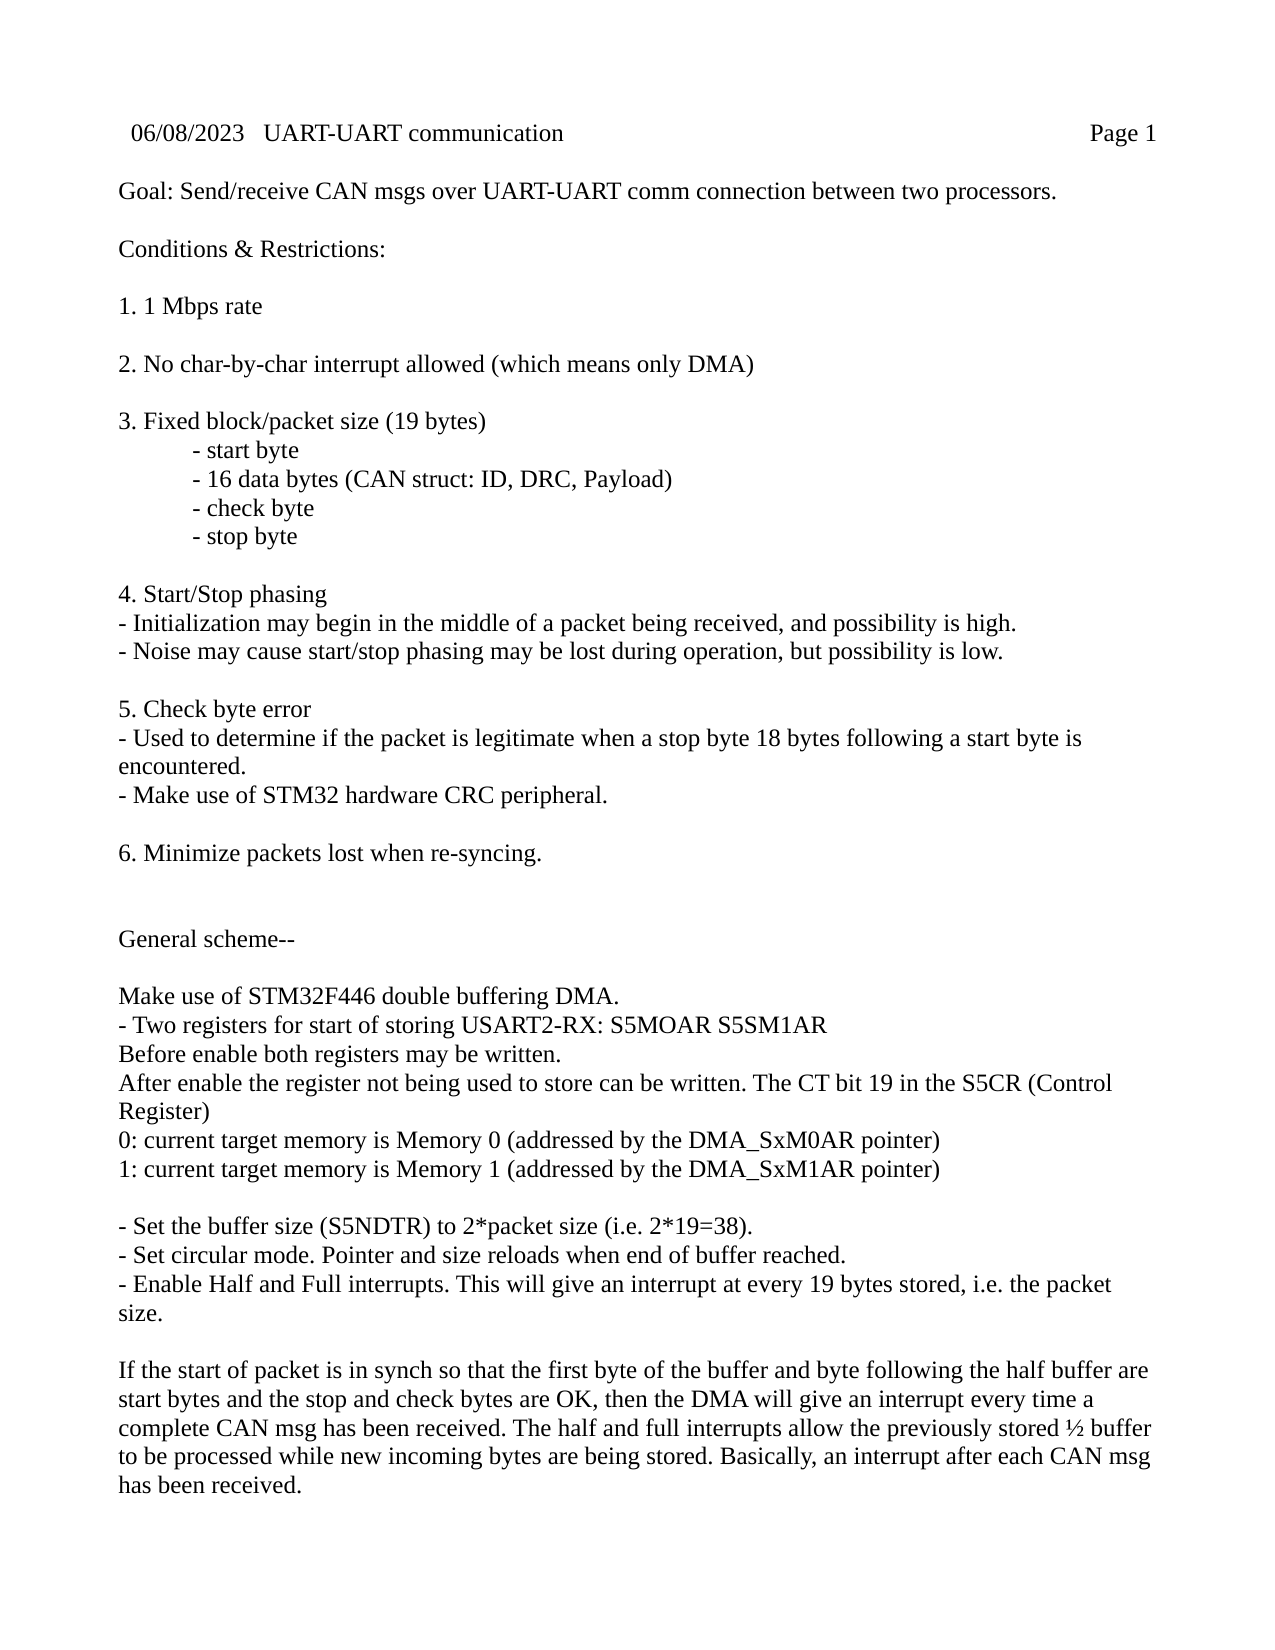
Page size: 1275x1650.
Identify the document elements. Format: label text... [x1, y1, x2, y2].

text - Set circular mode. Pointer and size reloads when end of buffer reached. [118, 1240, 1157, 1269]
text - Initialization may begin in the middle of a packet being received, and possibility is high. [118, 608, 1157, 636]
text 3. Fixed block/packet size (19 bytes) [118, 406, 1157, 435]
text - Noise may cause start/stop phasing may be lost during operation, but possibility is low. [118, 636, 1157, 665]
text Goal: Send/receive CAN msgs over UART-UART comm connection between two processors. [118, 176, 1157, 205]
text - start byte [118, 435, 1157, 464]
text Conditions & Restrictions: [118, 234, 1157, 263]
text After enable the register not being used to store can be written. The CT bit 19 in the S5CR (Control Register) [118, 1068, 1157, 1125]
text 0: current target memory is Memory 0 (addressed by the DMA_SxM0AR pointer) [118, 1125, 1157, 1154]
text 5. Check byte error [118, 694, 1157, 723]
text - 16 data bytes (CAN struct: ID, DRC, Payload) [118, 464, 1157, 493]
text - Used to determine if the packet is legitimate when a stop byte 18 bytes following a start byte is encountered. [118, 723, 1157, 780]
text 4. Start/Stop phasing [118, 550, 1157, 608]
text 1: current target memory is Memory 1 (addressed by the DMA_SxM1AR pointer) [118, 1154, 1157, 1183]
text Before enable both registers may be written. [118, 1039, 1157, 1068]
text 2. No char-by-char interrupt allowed (which means only DMA) [118, 349, 1157, 378]
text 6. Minimize packets lost when re-syncing. [118, 838, 1157, 866]
text - check byte [118, 493, 1157, 521]
text - Make use of STM32 hardware CRC peripheral. [118, 780, 1157, 809]
text If the start of packet is in synch so that the first byte of the buffer and byte following the half buffer are start bytes and the stop and check bytes are OK, then the DMA will give an interrupt every time a complete CAN msg has been received. The half and full interrupts allow the previously stored ½ buffer to be processed while new incoming bytes are being stored. Basically, an interrupt after each CAN msg has been received. [118, 1355, 1157, 1499]
text - stop byte [118, 521, 1157, 550]
text - Set the buffer size (S5NDTR) to 2*packet size (i.e. 2*19=38). [118, 1211, 1157, 1240]
text - Two registers for start of storing USART2-RX: S5MOAR S5SM1AR [118, 1010, 1157, 1039]
text - Enable Half and Full interrupts. This will give an interrupt at every 19 bytes stored, i.e. the packet size. [118, 1269, 1157, 1326]
text General scheme-- [118, 924, 1157, 953]
text 1. 1 Mbps rate [118, 291, 1157, 320]
text Make use of STM32F446 double buffering DMA. [118, 981, 1157, 1010]
